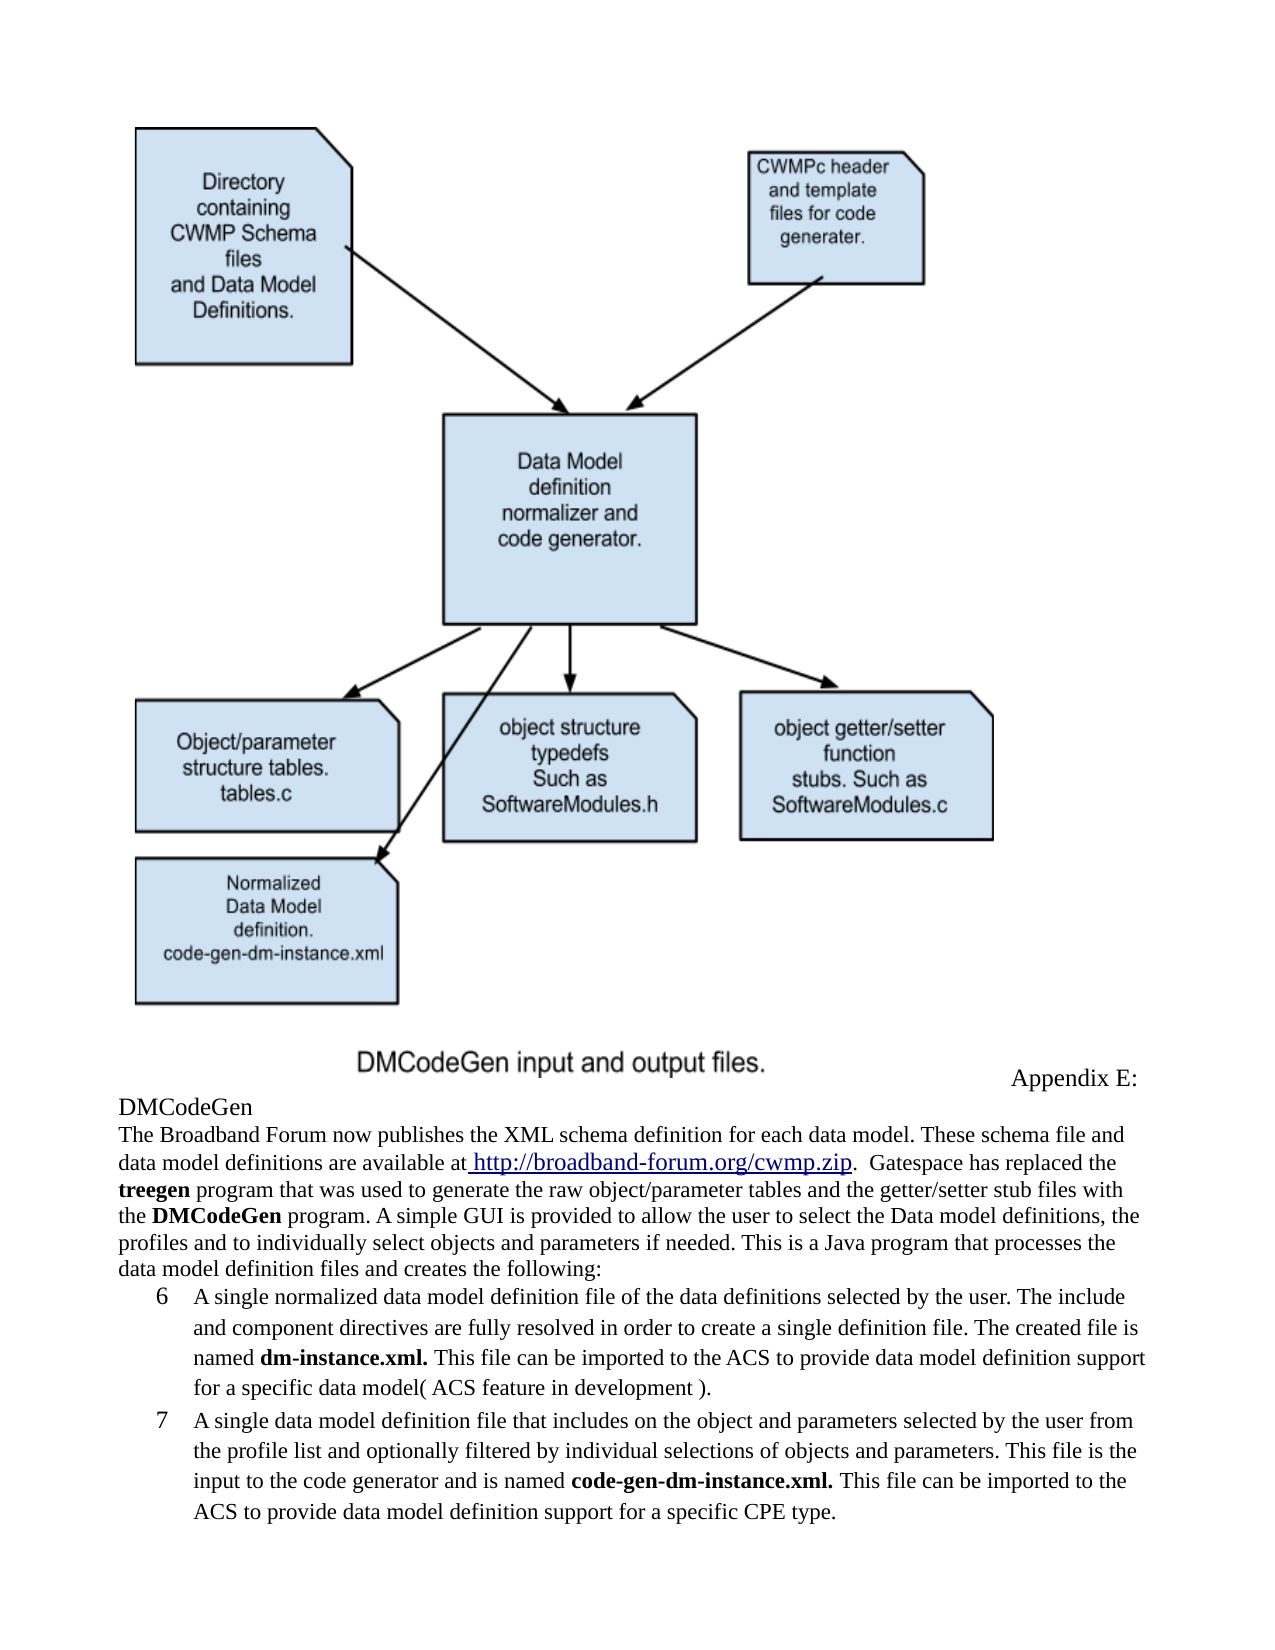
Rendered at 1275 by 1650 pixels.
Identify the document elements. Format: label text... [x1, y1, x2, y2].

list A single data model definition file that includes on the object and parameters selected by the user from the profile list and optionally filtered by individual selections of objects and parameters. This file is the input to the code generator and is named code-gen-dm-instance.xml. This file can be imported to the ACS to provide data model definition support for a specific CPE type. [156, 1405, 1157, 1524]
text Appendix E: DMCodeGen [118, 118, 1157, 1121]
picture [134, 127, 994, 1078]
text The Broadband Forum now publishes the XML schema definition for each data model. These schema file and data model definitions are available at http://broadband-forum.org/cwmp.zip. Gatespace has replaced the treegen program that was used to generate the raw object/parameter tables and the getter/setter stub files with the DMCodeGen program. A simple GUI is provided to allow the user to select the Data model definitions, the profiles and to individually select objects and parameters if needed. This is a Java program that processes the data model definition files and creates the following: [118, 1121, 1157, 1281]
list A single normalized data model definition file of the data definitions selected by the user. The include and component directives are fully resolved in order to create a single definition file. The created file is named dm-instance.xml. This file can be imported to the ACS to provide data model definition support for a specific data model( ACS feature in development ). [156, 1281, 1157, 1401]
